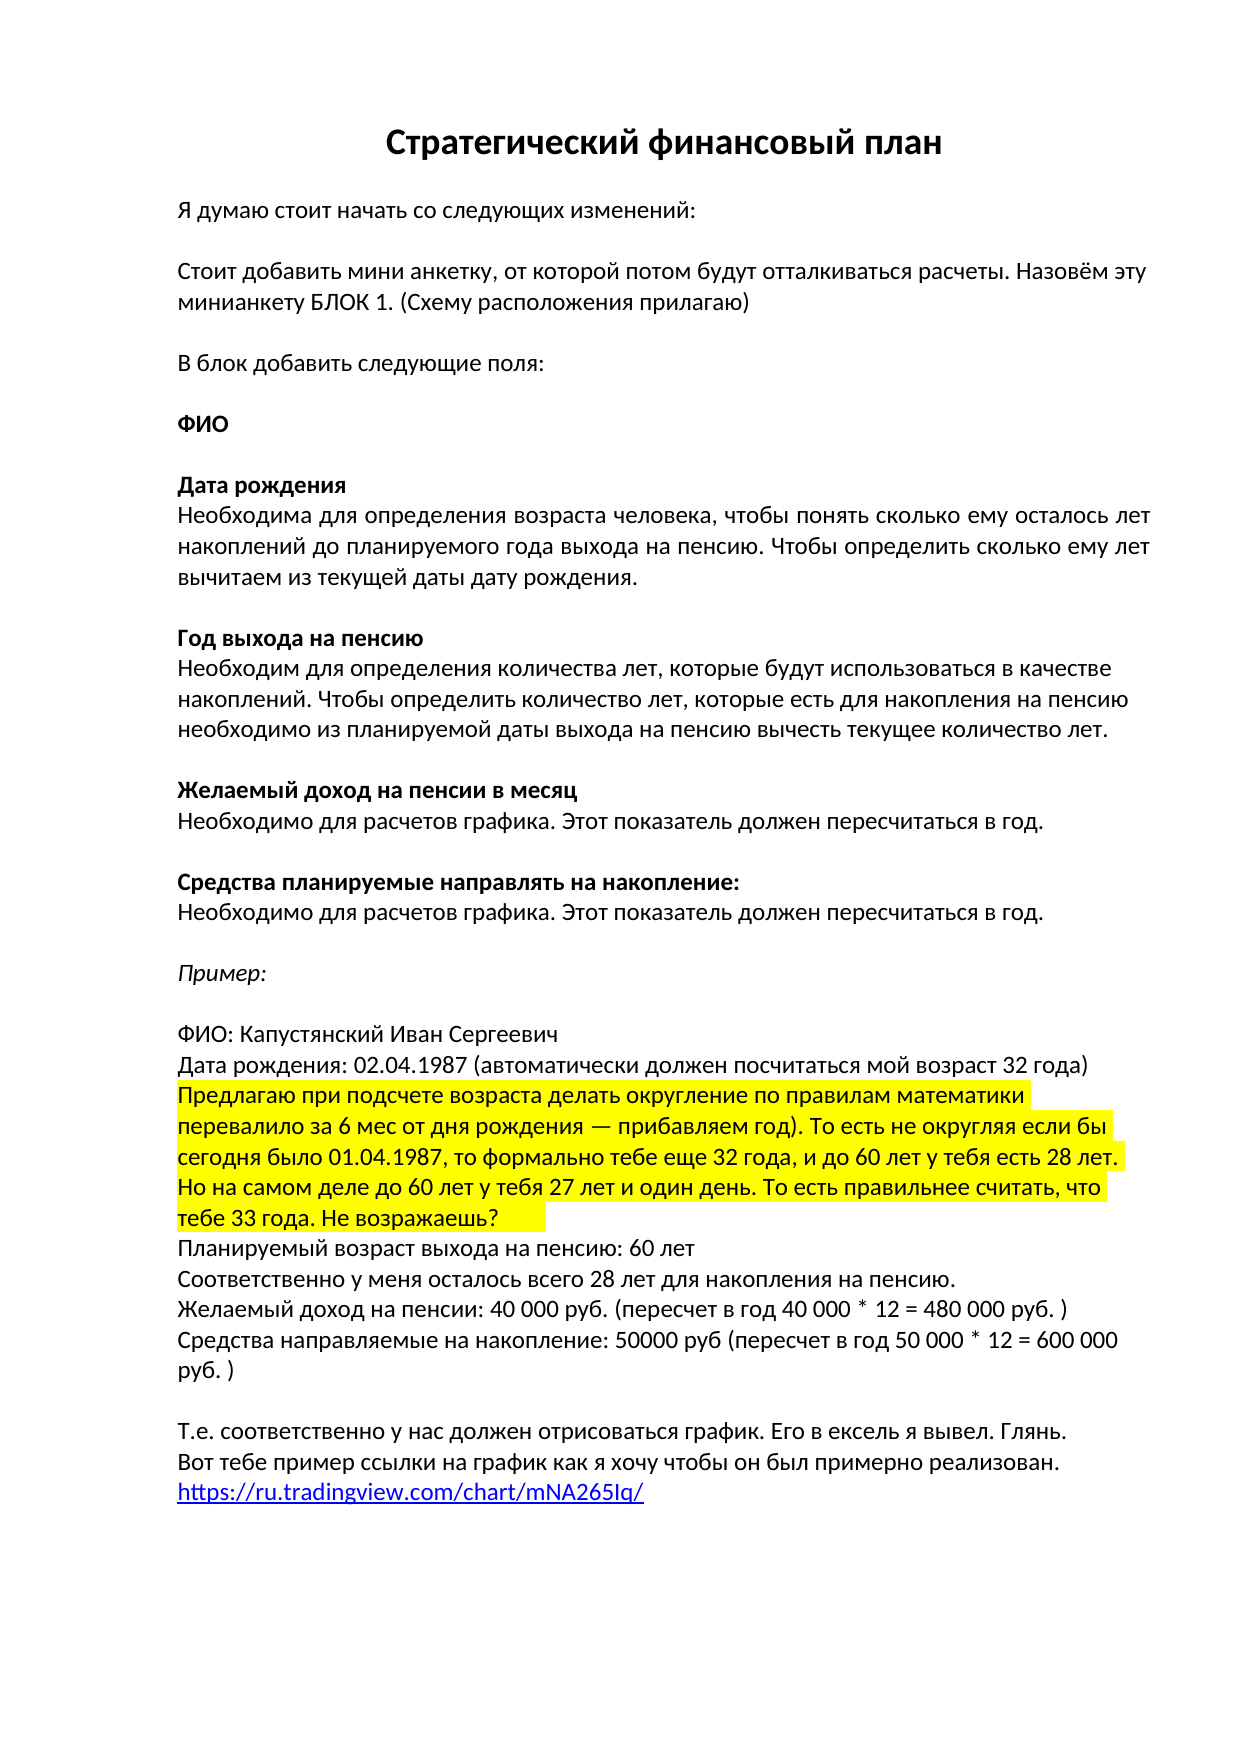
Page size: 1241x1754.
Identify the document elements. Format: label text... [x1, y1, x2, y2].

text Необходимо для расчетов графика. Этот показатель должен пересчитаться в год. [177, 896, 1152, 927]
text Средства направляемые на накопление: 50000 руб (пересчет в год 50 000 * 12 = 600 000 руб. ) [177, 1324, 1152, 1385]
text Необходима для определения возраста человека, чтобы понять сколько ему осталось лет накоплений до планируемого года выхода на пенсию. Чтобы определить сколько ему лет вычитаем из текущей даты дату рождения. [177, 500, 1152, 591]
text Вот тебе пример ссылки на график как я хочу чтобы он был примерно реализован. [177, 1446, 1152, 1476]
text Желаемый доход на пенсии: 40 000 руб. (пересчет в год 40 000 * 12 = 480 000 руб. ) [177, 1293, 1152, 1324]
text Необходим для определения количества лет, которые будут использоваться в качестве накоплений. Чтобы определить количество лет, которые есть для накопления на пенсию необходимо из планируемой даты выхода на пенсию вычесть текущее количество лет. [177, 652, 1152, 744]
text Предлагаю при подсчете возраста делать округление по правилам математики перевалило за 6 мес от дня рождения — прибавляем год). То есть не округляя если бы сегодня было 01.04.1987, то формально тебе еще 32 года, и до 60 лет у тебя есть 28 лет. Но на самом деле до 60 лет у тебя 27 лет и один день. То есть правильнее считать, что тебе 33 года. Не возражаешь? [177, 1079, 1152, 1232]
text Планируемый возраст выхода на пенсию: 60 лет [177, 1232, 1152, 1263]
text Средства планируемые направлять на накопление: [177, 866, 1152, 896]
text Дата рождения: 02.04.1987 (автоматически должен посчитаться мой возраст 32 года) [177, 1049, 1152, 1079]
text Пример: [177, 957, 1152, 988]
text Я думаю стоит начать со следующих изменений: [177, 194, 1152, 225]
text Соответственно у меня осталось всего 28 лет для накопления на пенсию. [177, 1263, 1152, 1293]
text Желаемый доход на пенсии в месяц [177, 774, 1152, 805]
text Т.е. соответственно у нас должен отрисоваться график. Его в ексель я вывел. Глянь. [177, 1415, 1152, 1446]
text ФИО: Капустянский Иван Сергеевич [177, 1018, 1152, 1049]
text Дата рождения [177, 469, 1152, 500]
text Необходимо для расчетов графика. Этот показатель должен пересчитаться в год. [177, 805, 1152, 835]
text Год выхода на пенсию [177, 622, 1152, 652]
text В блок добавить следующие поля: [177, 347, 1152, 378]
text Стратегический финансовый план [177, 118, 1152, 164]
text ФИО [177, 408, 1152, 439]
text Стоит добавить мини анкетку, от которой потом будут отталкиваться расчеты. Назовём эту минианкету БЛОК 1. (Схему расположения прилагаю) [177, 256, 1152, 317]
text https://ru.tradingview.com/chart/mNA265Iq/ [177, 1476, 1152, 1507]
